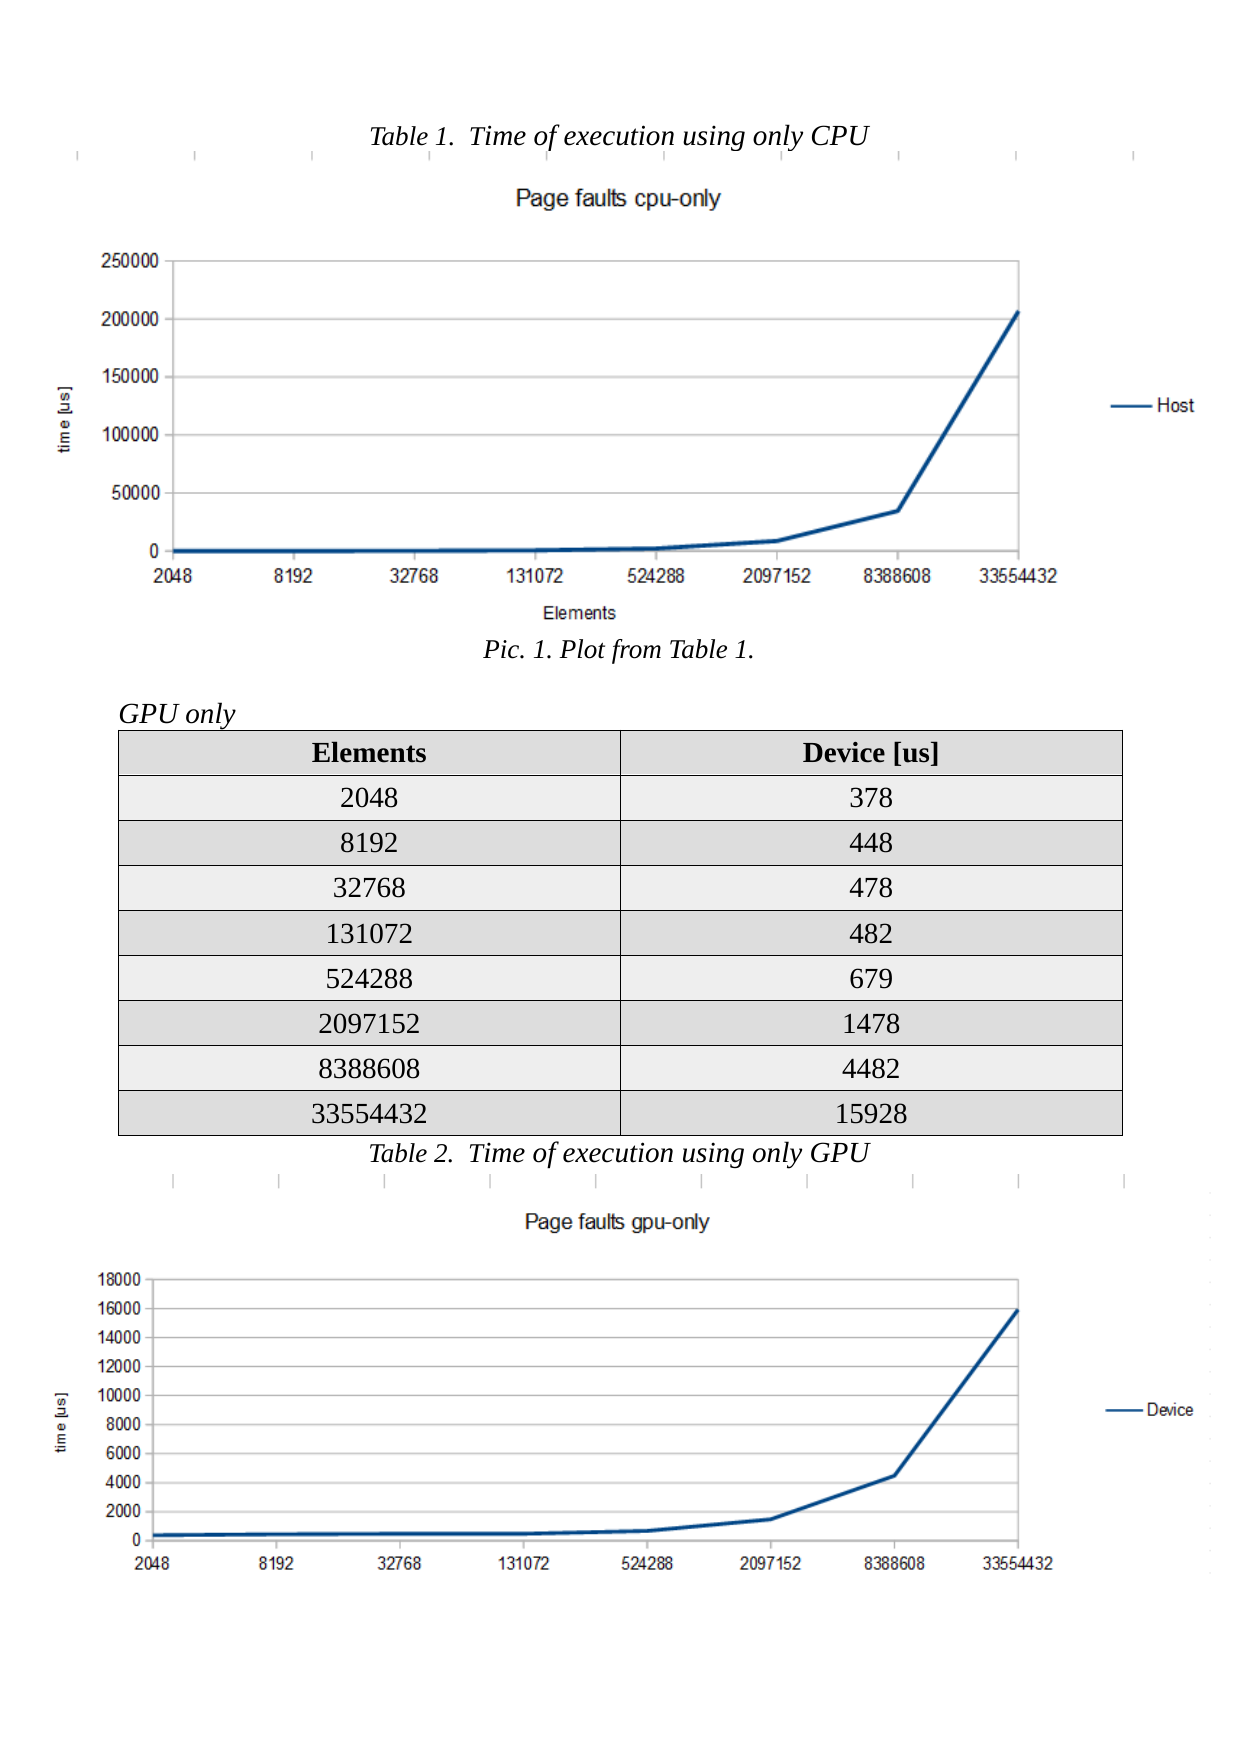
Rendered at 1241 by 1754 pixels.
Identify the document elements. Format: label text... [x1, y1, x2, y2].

table_cell 15928 [621, 1091, 1122, 1135]
table_header Elements [119, 731, 620, 774]
table_cell 482 [621, 911, 1122, 955]
text Pic. 1. Plot from Table 1. [118, 634, 1122, 665]
table_cell 2097152 [119, 1001, 620, 1045]
table_cell 1478 [621, 1001, 1122, 1045]
table_cell 8388608 [119, 1046, 620, 1090]
table_cell 448 [621, 821, 1122, 865]
table_cell 524288 [119, 956, 620, 1000]
table_cell 32768 [119, 866, 620, 910]
table_cell 8192 [119, 821, 620, 865]
table_header Device [us] [621, 731, 1122, 774]
table_cell 679 [621, 956, 1122, 1000]
text Table 1. Time of execution using only CPU [118, 118, 1122, 151]
table_cell 378 [621, 776, 1122, 820]
table_cell 478 [621, 866, 1122, 910]
table_cell 2048 [119, 776, 620, 820]
text Table 2. Time of execution using only GPU [118, 1136, 1122, 1169]
table_cell 131072 [119, 911, 620, 955]
table_cell 4482 [621, 1046, 1122, 1090]
text GPU only [118, 696, 1122, 729]
table_cell 33554432 [119, 1091, 620, 1135]
